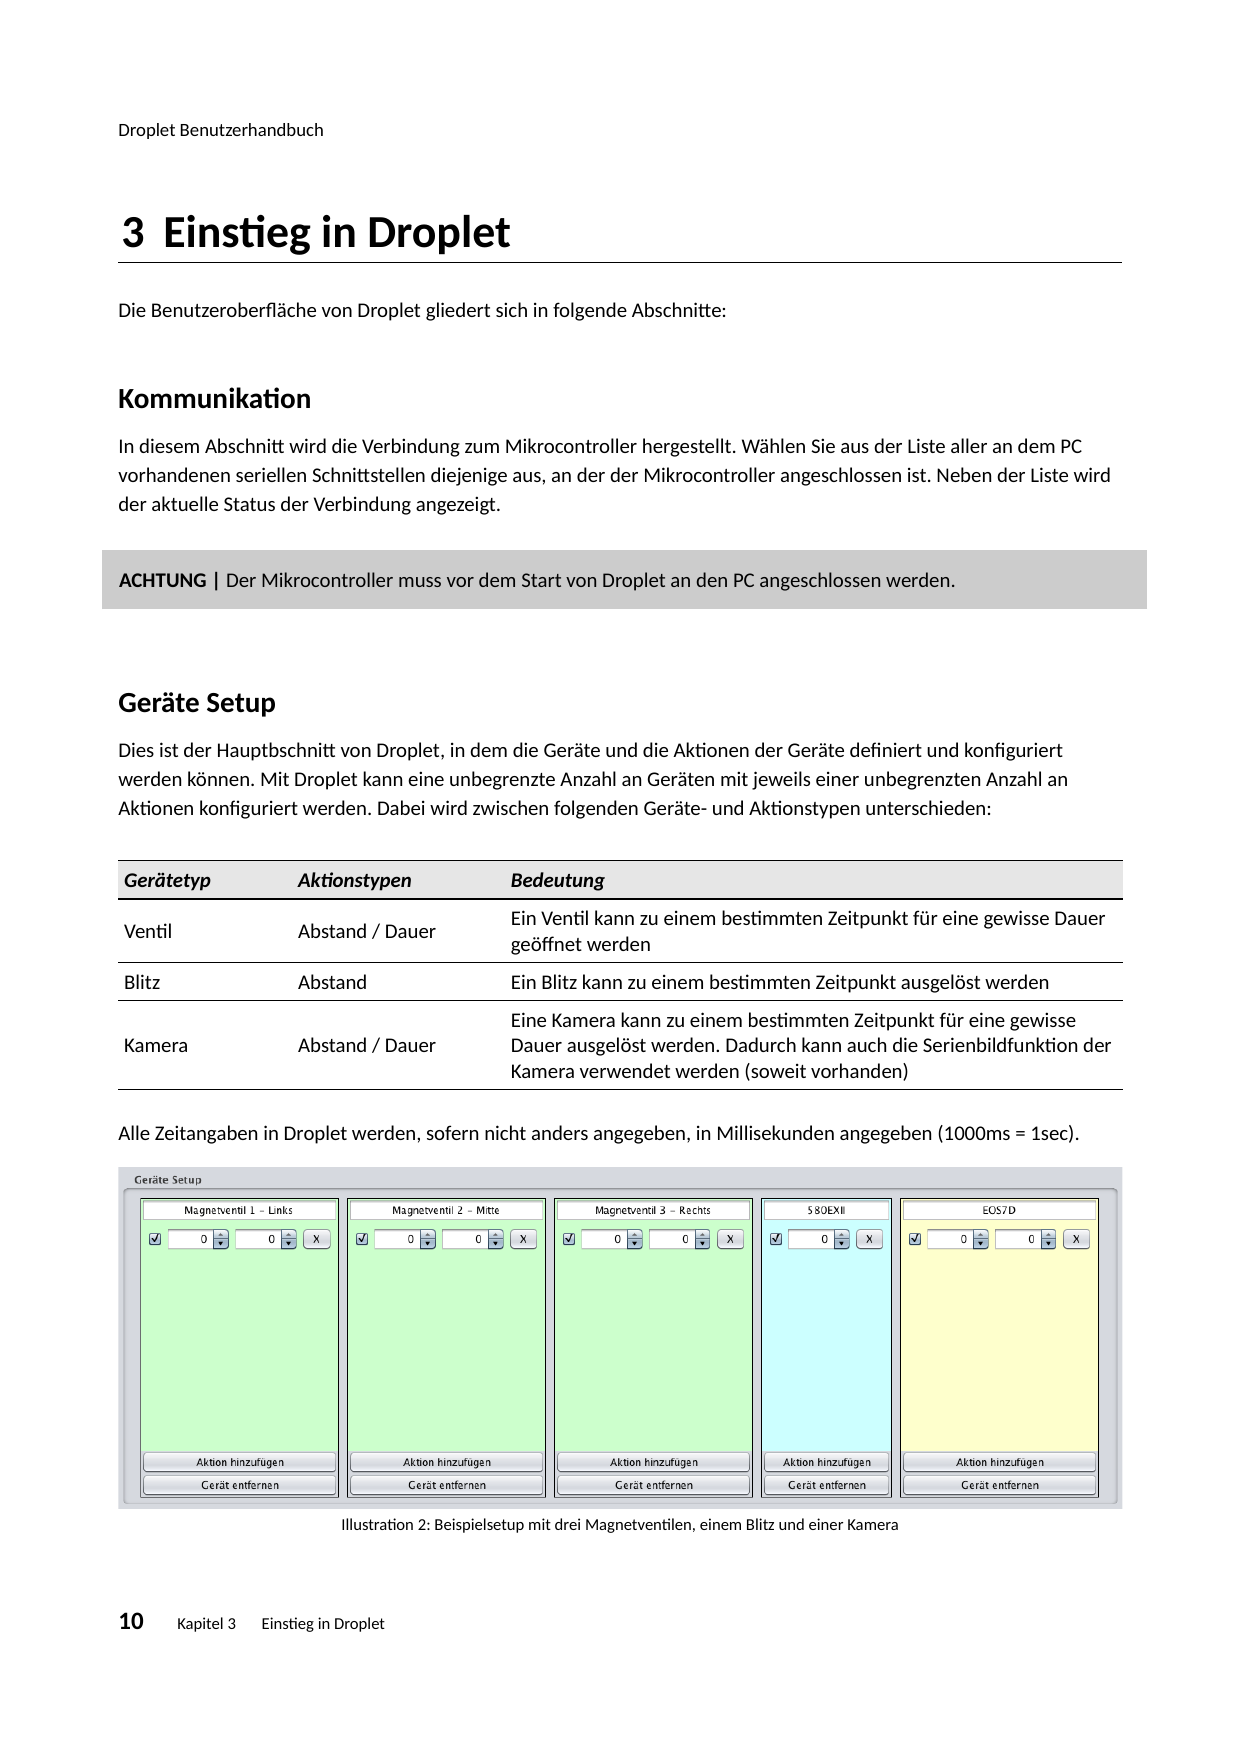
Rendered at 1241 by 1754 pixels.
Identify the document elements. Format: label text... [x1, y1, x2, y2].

text Illustration 2: Beispielsetup mit drei Magnetventilen, einem Blitz und einer Kamera [118, 1509, 1122, 1535]
table_cell Abstand / Dauer [292, 900, 505, 962]
table_cell Abstand / Dauer [292, 1001, 505, 1089]
table_cell Ein Blitz kann zu einem bestimmten Zeitpunkt ausgelöst werden [505, 963, 1123, 1000]
table_cell Ein Ventil kann zu einem bestimmten Zeitpunkt für eine gewisse Dauer geöffnet werden [505, 900, 1123, 962]
subtitle Kommunikation [118, 380, 1122, 415]
table_cell Kamera [118, 1001, 292, 1089]
text Die Benutzeroberfläche von Droplet gliedert sich in folgende Abschnitte: [118, 297, 1122, 323]
table_cell Eine Kamera kann zu einem bestimmten Zeitpunkt für eine gewisse Dauer ausgelöst werden. Dadurch kann auch die Serienbildfunktion der Kamera verwendet werden (soweit vorhanden) [505, 1001, 1123, 1089]
table_cell Ventil [118, 900, 292, 962]
subtitle In diesem Abschnitt wird die Verbindung zum Mikrocontroller hergestellt. Wählen Sie aus der Liste aller an dem PC vorhandenen seriellen Schnittstellen diejenige aus, an der der Mikrocontroller angeschlossen ist. Neben der Liste wird der aktuelle Status der Verbindung angezeigt. [118, 433, 1122, 517]
subtitle Dies ist der Hauptbschnitt von Droplet, in dem die Geräte und die Aktionen der Geräte definiert und konfiguriert werden können. Mit Droplet kann eine unbegrenzte Anzahl an Geräten mit jeweils einer unbegrenzten Anzahl an Aktionen konfiguriert werden. Dabei wird zwischen folgenden Geräte- und Aktionstypen unterschieden: [118, 737, 1122, 821]
subtitle Einstieg in Droplet [118, 200, 1122, 262]
table_header Aktionstypen [292, 861, 505, 898]
subtitle Geräte Setup [118, 684, 1122, 719]
table_header Gerätetyp [118, 861, 292, 898]
picture [118, 1167, 1123, 1509]
table_header Bedeutung [505, 861, 1123, 898]
subtitle ACHTUNG | Der Mikrocontroller muss vor dem Start von Droplet an den PC angeschlossen werden. [104, 552, 1145, 607]
table_cell Abstand [292, 963, 505, 1000]
subtitle Alle Zeitangaben in Droplet werden, sofern nicht anders angegeben, in Millisekunden angegeben (1000ms = 1sec). [118, 1120, 1122, 1145]
table_cell Blitz [118, 963, 292, 1000]
